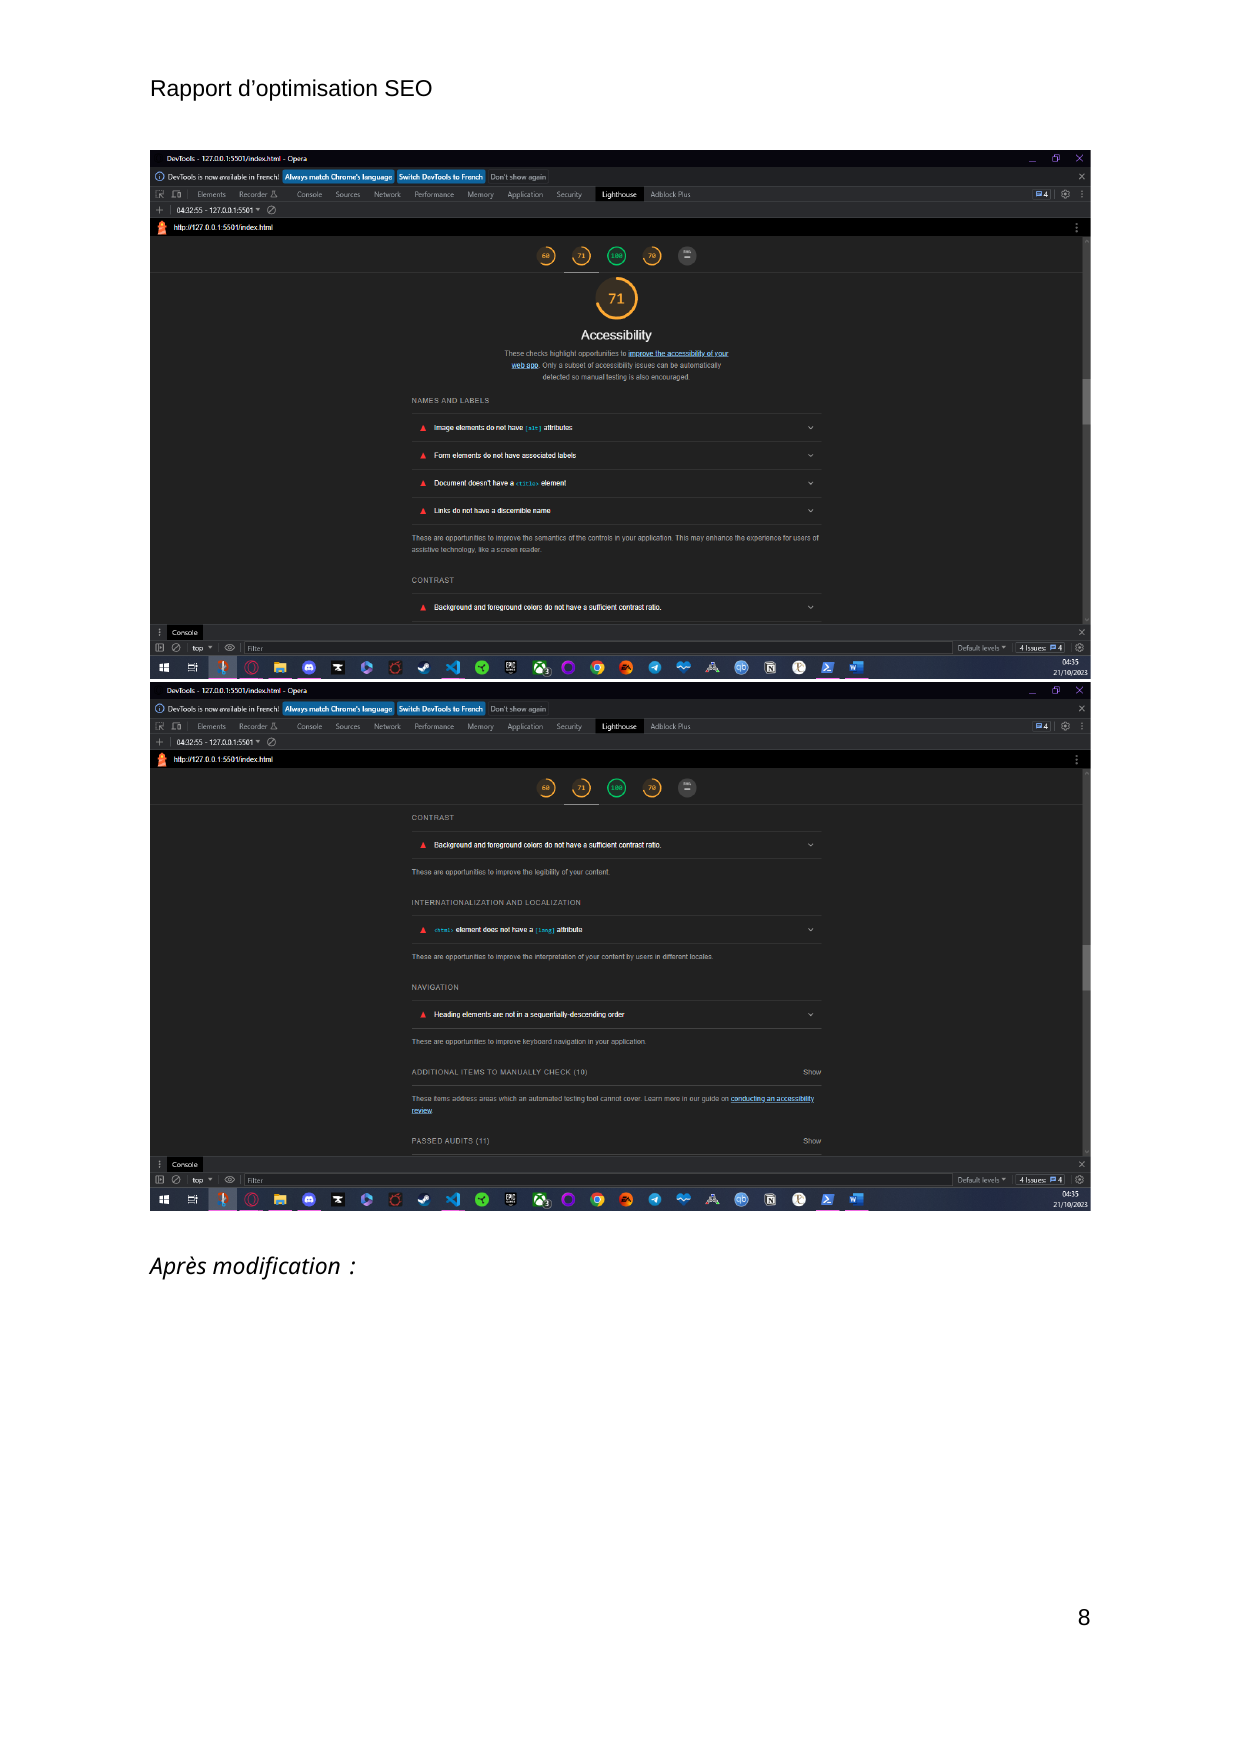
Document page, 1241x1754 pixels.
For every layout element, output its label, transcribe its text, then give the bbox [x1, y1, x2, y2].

text Après modification : [150, 1250, 1090, 1281]
